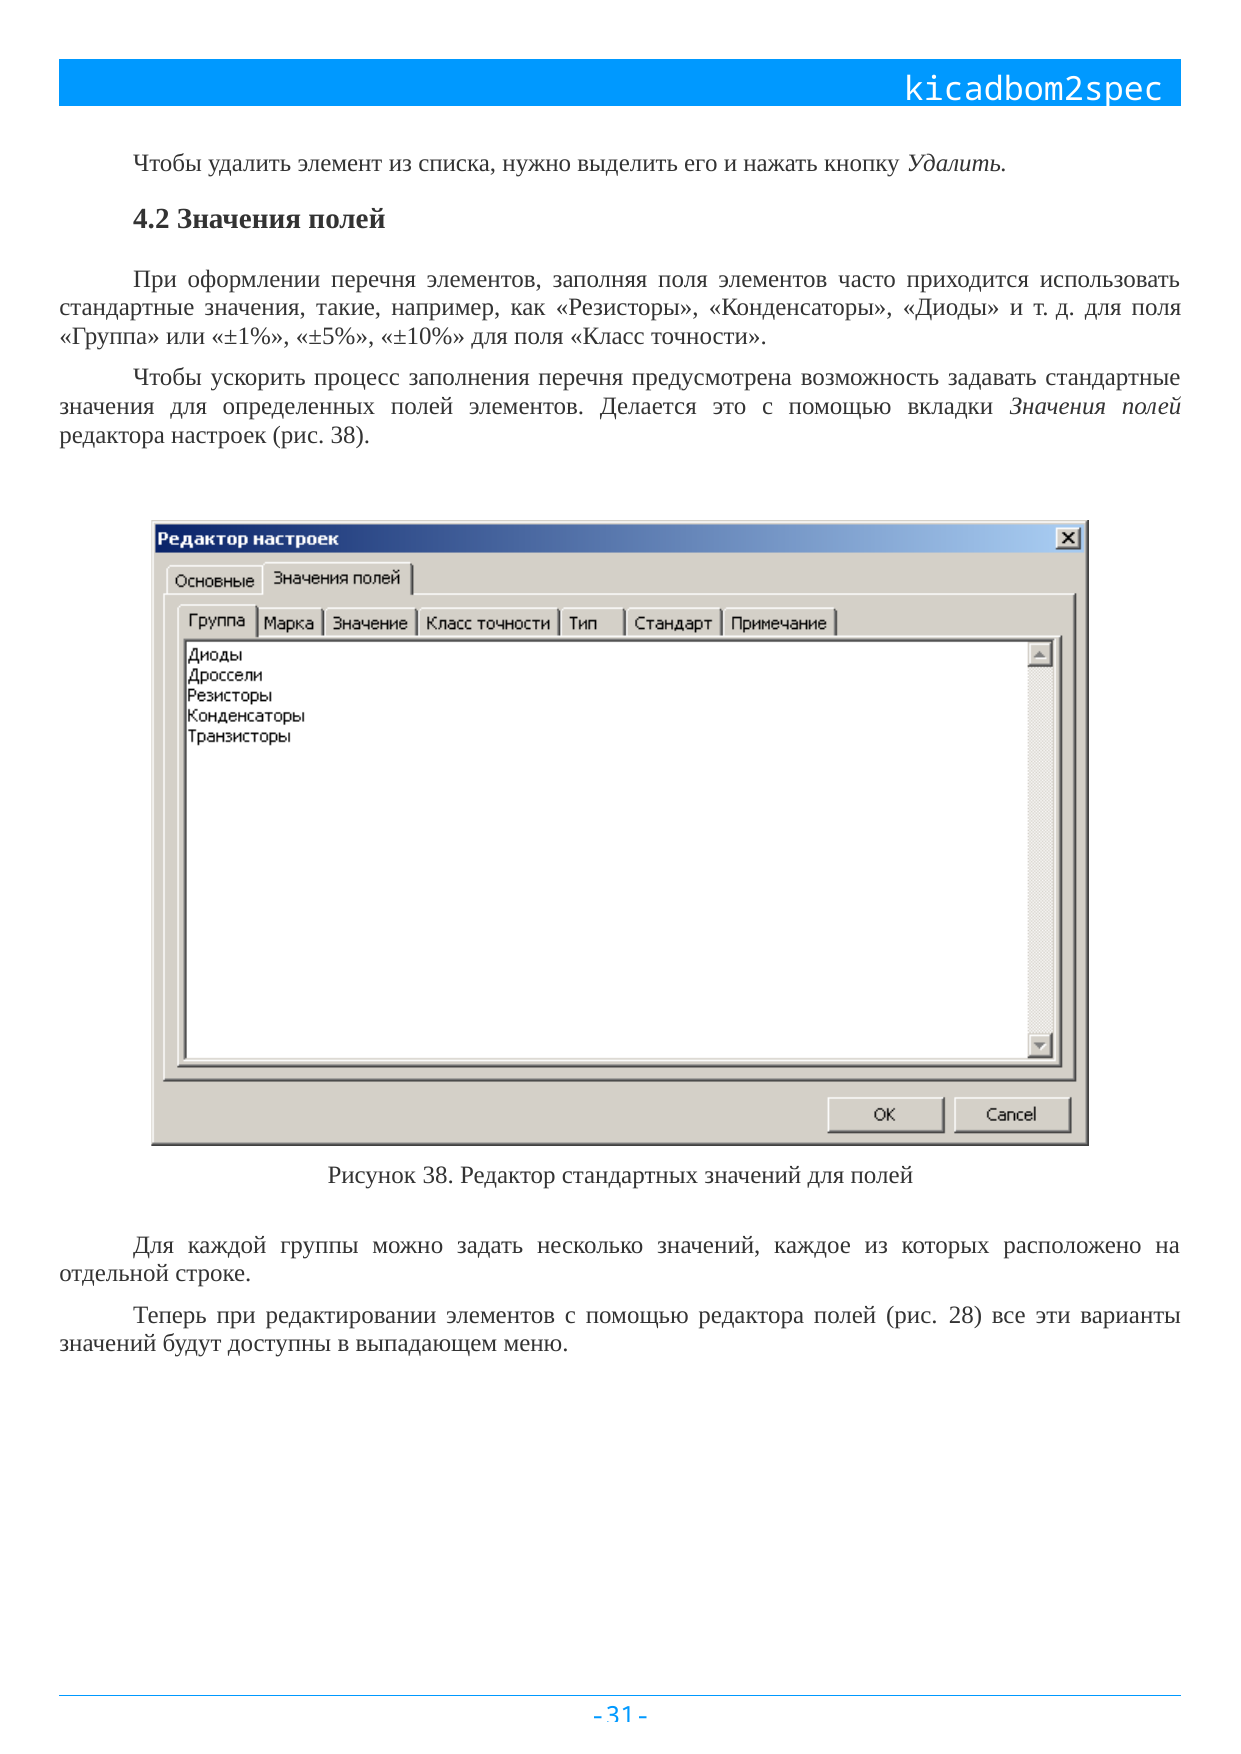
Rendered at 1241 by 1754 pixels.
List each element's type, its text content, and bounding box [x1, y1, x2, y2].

text При оформлении перечня элементов, заполняя поля элементов часто приходится использовать стандартные значения, такие, например, как «Резисторы», «Конденсаторы», «Диоды» и т. д. для поля «Группа» или «±1%», «±5%», «±10%» для поля «Класс точности». [59, 264, 1181, 350]
picture [151, 520, 1089, 1146]
text Чтобы ускорить процесс заполнения перечня предусмотрена возможность задавать стандартные значения для определенных полей элементов. Делается это с помощью вкладки Значения полей редактора настроек (рис. 38). [59, 362, 1181, 449]
text Теперь при редактировании элементов с помощью редактора полей (рис. 28) все эти варианты значений будут доступны в выпадающем меню. [59, 1300, 1181, 1357]
text Рисунок 38. Редактор стандартных значений для полей [150, 520, 1090, 1188]
subtitle 4.2 Значения полей [133, 201, 1181, 234]
text Чтобы удалить элемент из списка, нужно выделить его и нажать кнопку Удалить. [59, 148, 1181, 176]
text Для каждой группы можно задать несколько значений, каждое из которых расположено на отдельной строке. [59, 1230, 1181, 1287]
